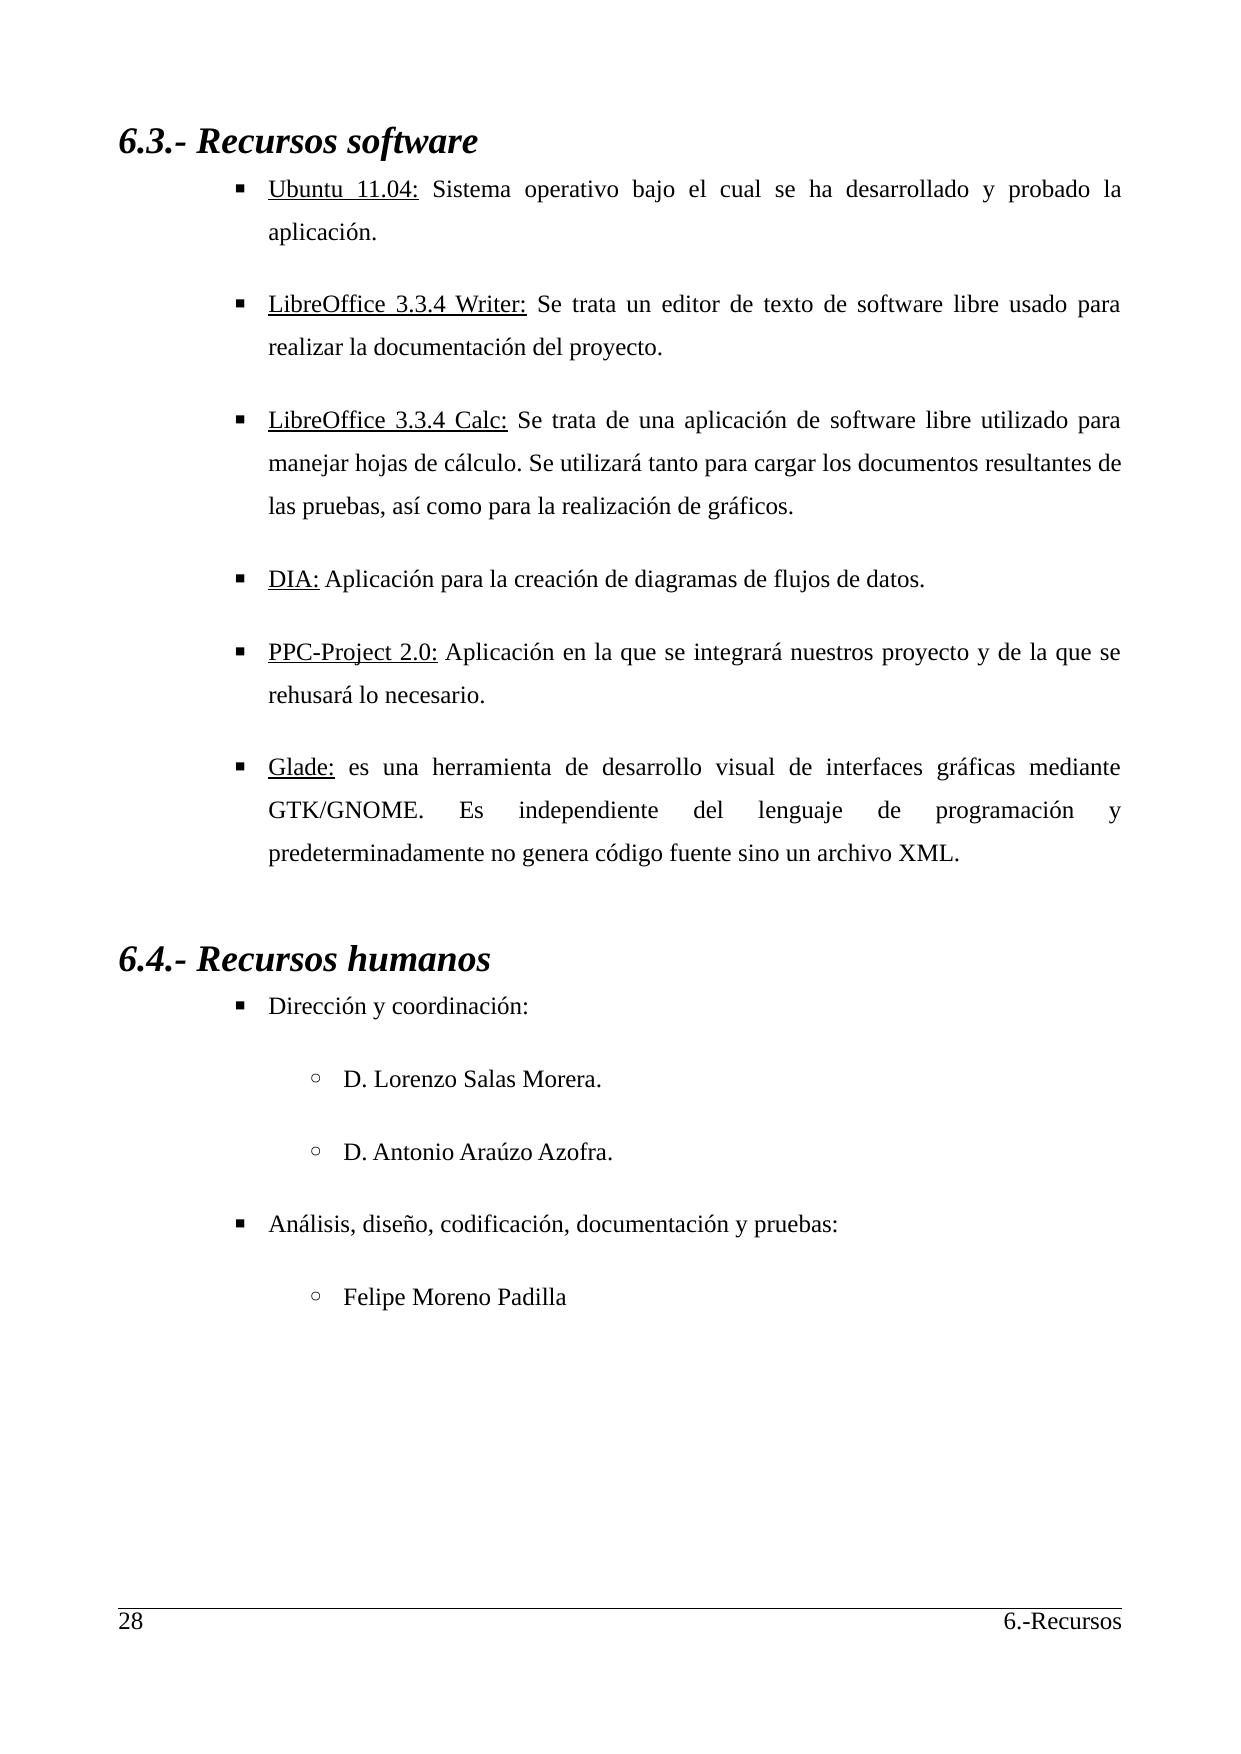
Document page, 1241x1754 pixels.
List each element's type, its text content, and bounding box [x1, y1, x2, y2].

list PPC-Project 2.0: Aplicación en la que se integrará nuestros proyecto y de la que se rehusará lo necesario. [231, 637, 1122, 708]
list DIA: Aplicación para la creación de diagramas de flujos de datos. [231, 564, 1122, 593]
subtitle 6.3.- Recursos software [118, 118, 1122, 161]
list Ubuntu 11.04: Sistema operativo bajo el cual se ha desarrollado y probado la aplicación. [231, 174, 1122, 246]
list Análisis, diseño, codificación, documentación y pruebas: [231, 1209, 1122, 1238]
subtitle 6.4.- Recursos humanos [118, 936, 1122, 979]
list D. Antonio Araúzo Azofra. [306, 1137, 1122, 1165]
list LibreOffice 3.3.4 Writer: Se trata un editor de texto de software libre usado para realizar la documentación del proyecto. [231, 289, 1122, 361]
list LibreOffice 3.3.4 Calc: Se trata de una aplicación de software libre utilizado para manejar hojas de cálculo. Se utilizará tanto para cargar los documentos resultantes de las pruebas, así como para la realización de gráficos. [231, 405, 1122, 520]
list Felipe Moreno Padilla [306, 1282, 1122, 1311]
list Glade: es una herramienta de desarrollo visual de interfaces gráficas mediante GTK/GNOME. Es independiente del lenguaje de programación y predeterminadamente no genera código fuente sino un archivo XML. [231, 752, 1122, 867]
list Dirección y coordinación: [231, 991, 1122, 1020]
list D. Lorenzo Salas Morera. [306, 1064, 1122, 1093]
